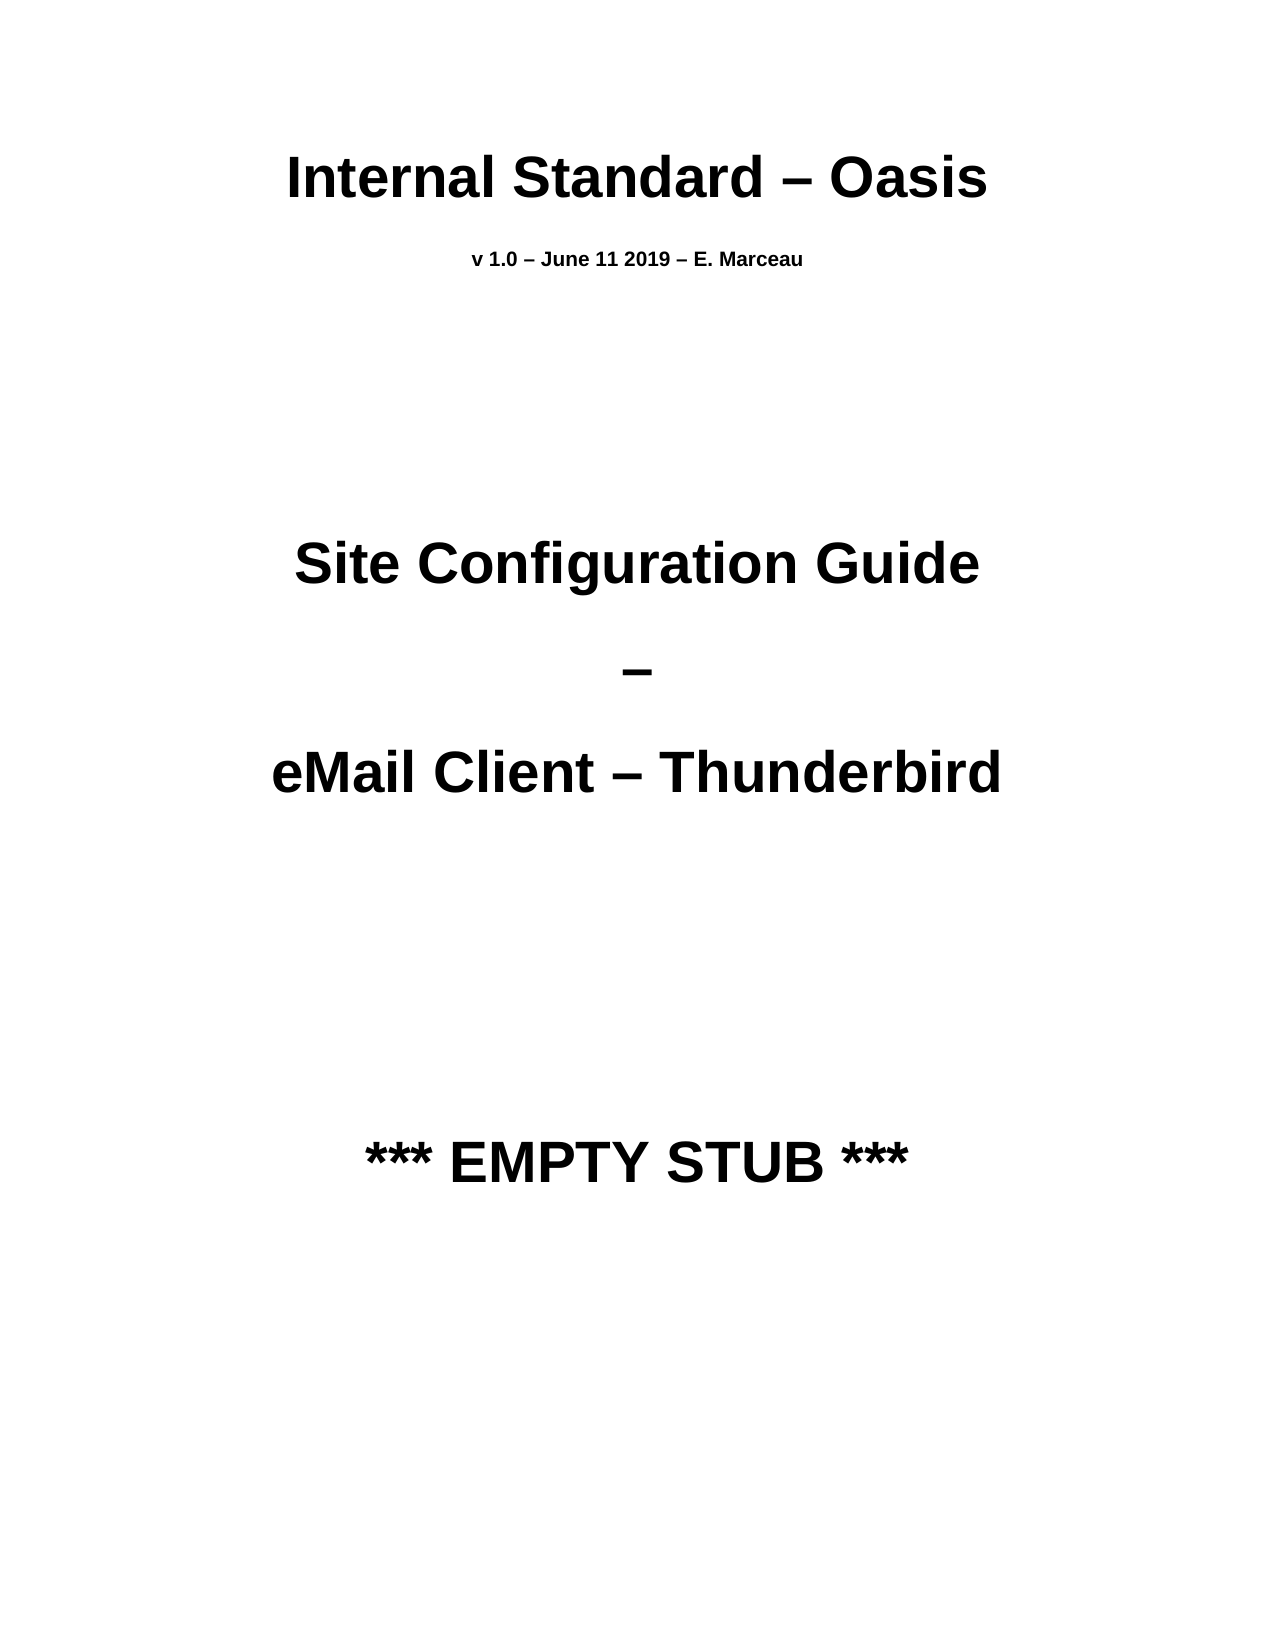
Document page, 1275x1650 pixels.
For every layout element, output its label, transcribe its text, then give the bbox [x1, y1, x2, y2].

title Site Configuration Guide [118, 529, 1157, 596]
title *** EMPTY STUB *** [118, 1128, 1157, 1195]
title – [118, 633, 1157, 700]
title eMail Client – Thunderbird [118, 738, 1157, 805]
text v 1.0 – June 11 2019 – E. Marceau [118, 247, 1157, 271]
title Internal Standard – Oasis [118, 143, 1157, 210]
